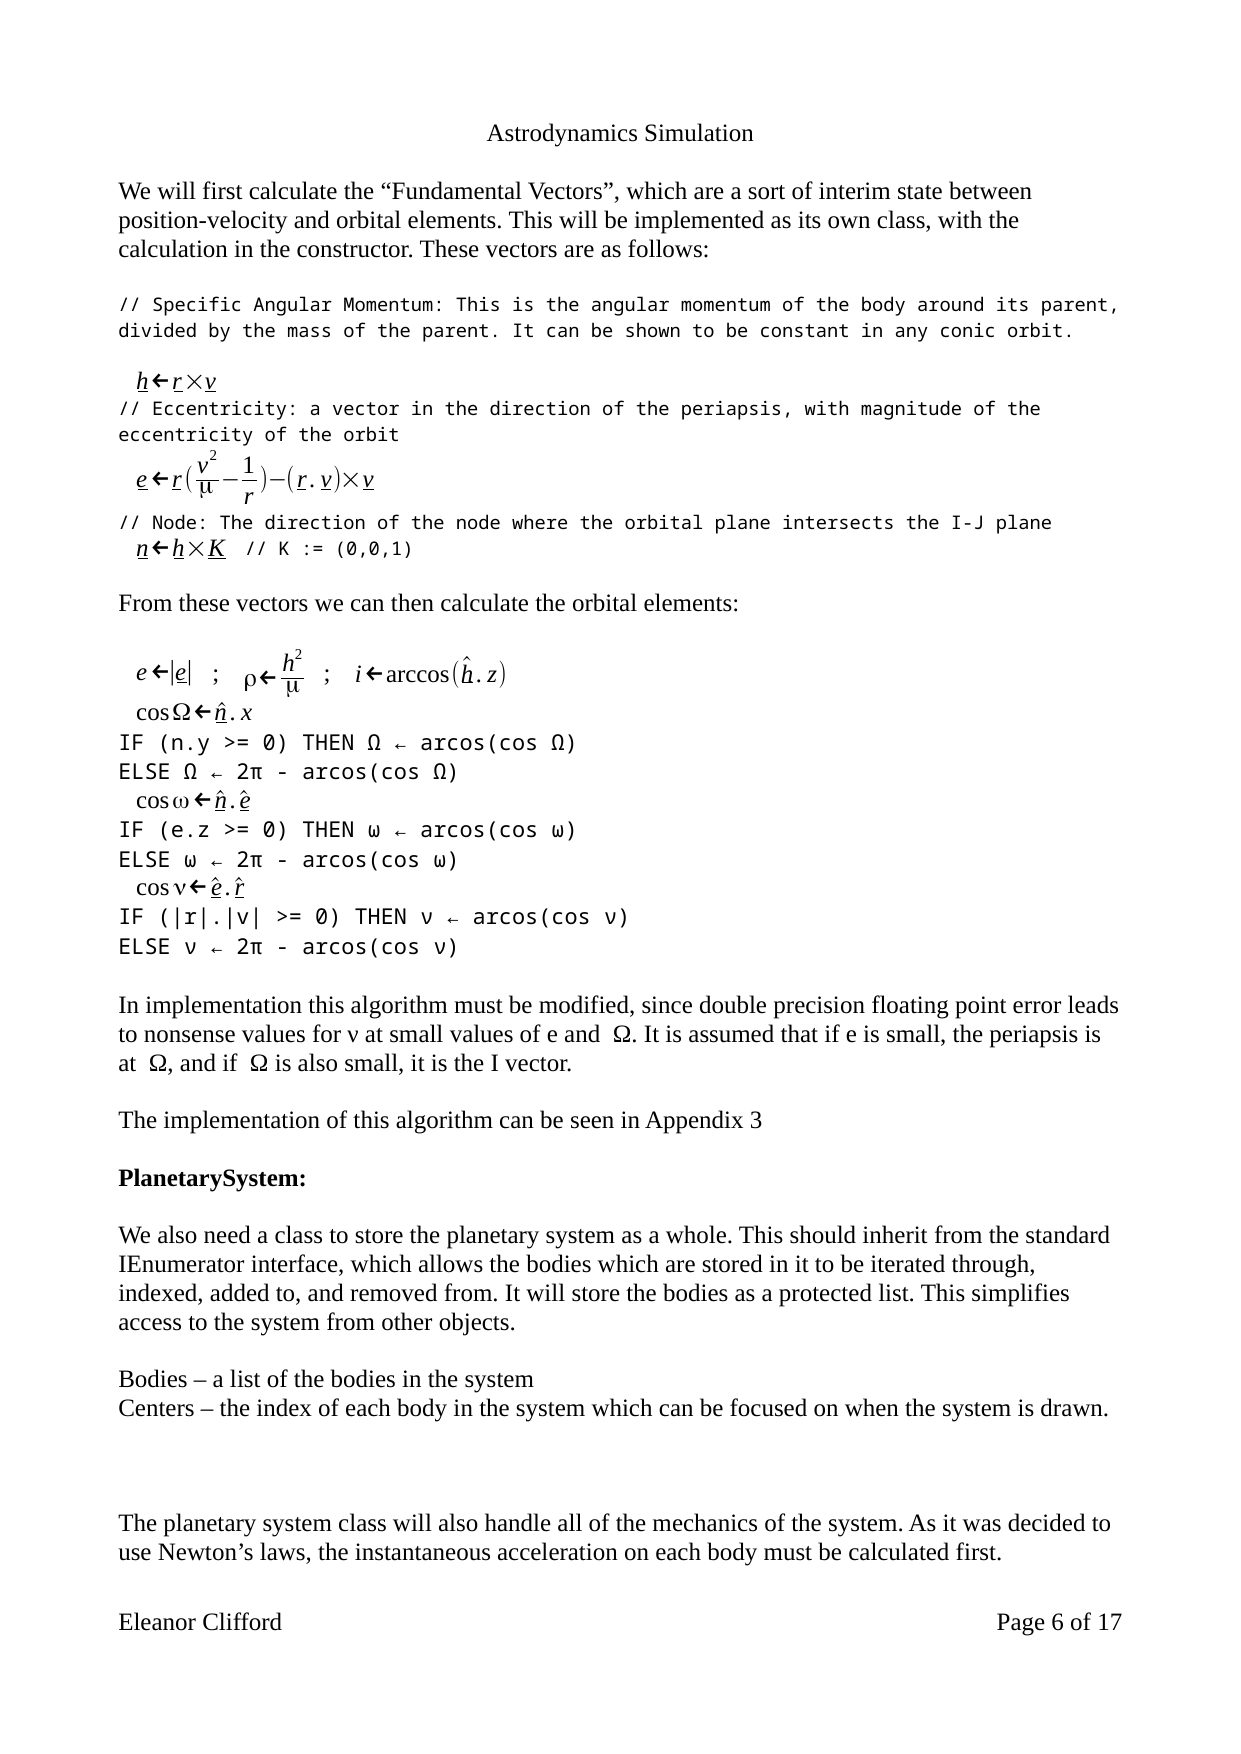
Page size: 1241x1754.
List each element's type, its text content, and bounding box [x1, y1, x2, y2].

text We also need a class to store the planetary system as a whole. This should inherit from the standard IEnumerator interface, which allows the bodies which are stored in it to be iterated through, indexed, added to, and removed from. It will store the bodies as a protected list. This simplifies access to the system from other objects. [118, 1221, 1122, 1336]
text Centers – the index of each body in the system which can be focused on when the system is drawn. [118, 1393, 1122, 1422]
text IF (n.y >= 0) THEN Ω ← arcos(cos Ω) [118, 727, 1122, 756]
text We will first calculate the “Fundamental Vectors”, which are a sort of interim state between position-velocity and orbital elements. This will be implemented as its own class, with the calculation in the constructor. These vectors are as follows: [118, 176, 1122, 263]
text // Specific Angular Momentum: This is the angular momentum of the body around its parent, divided by the mass of the parent. It can be shown to be constant in any conic orbit. [118, 291, 1122, 342]
text From these vectors we can then calculate the orbital elements: [118, 588, 1122, 616]
text In implementation this algorithm must be modified, since double precision floating point error leads to nonsense values for ν at small values of e and Ω. It is assumed that if e is small, the periapsis is at Ω, and if Ω is also small, it is the I vector. [118, 991, 1122, 1077]
text IF (e.z >= 0) THEN ω ← arcos(cos ω) [118, 814, 1122, 844]
text // K := (0,0,1) [118, 534, 1122, 562]
text The implementation of this algorithm can be seen in Appendix 3 [118, 1106, 1122, 1134]
text ELSE ω ← 2π - arcos(cos ω) [118, 844, 1122, 873]
text The planetary system class will also handle all of the mechanics of the system. As it was decided to use Newton’s laws, the instantaneous acceleration on each body must be calculated first. [118, 1508, 1122, 1566]
text ELSE ν ← 2π - arcos(cos ν) [118, 931, 1122, 961]
text ELSE Ω ← 2π - arcos(cos Ω) [118, 756, 1122, 786]
text Bodies – a list of the bodies in the system [118, 1364, 1122, 1393]
text PlanetarySystem: [118, 1163, 1122, 1192]
text // Node: The direction of the node where the orbital plane intersects the I-J plane [118, 509, 1122, 534]
text // Eccentricity: a vector in the direction of the periapsis, with magnitude of the eccentricity of the orbit [118, 396, 1122, 447]
text IF (|r|.|v| >= 0) THEN ν ← arcos(cos ν) [118, 901, 1122, 931]
text ; ; [118, 645, 1122, 699]
